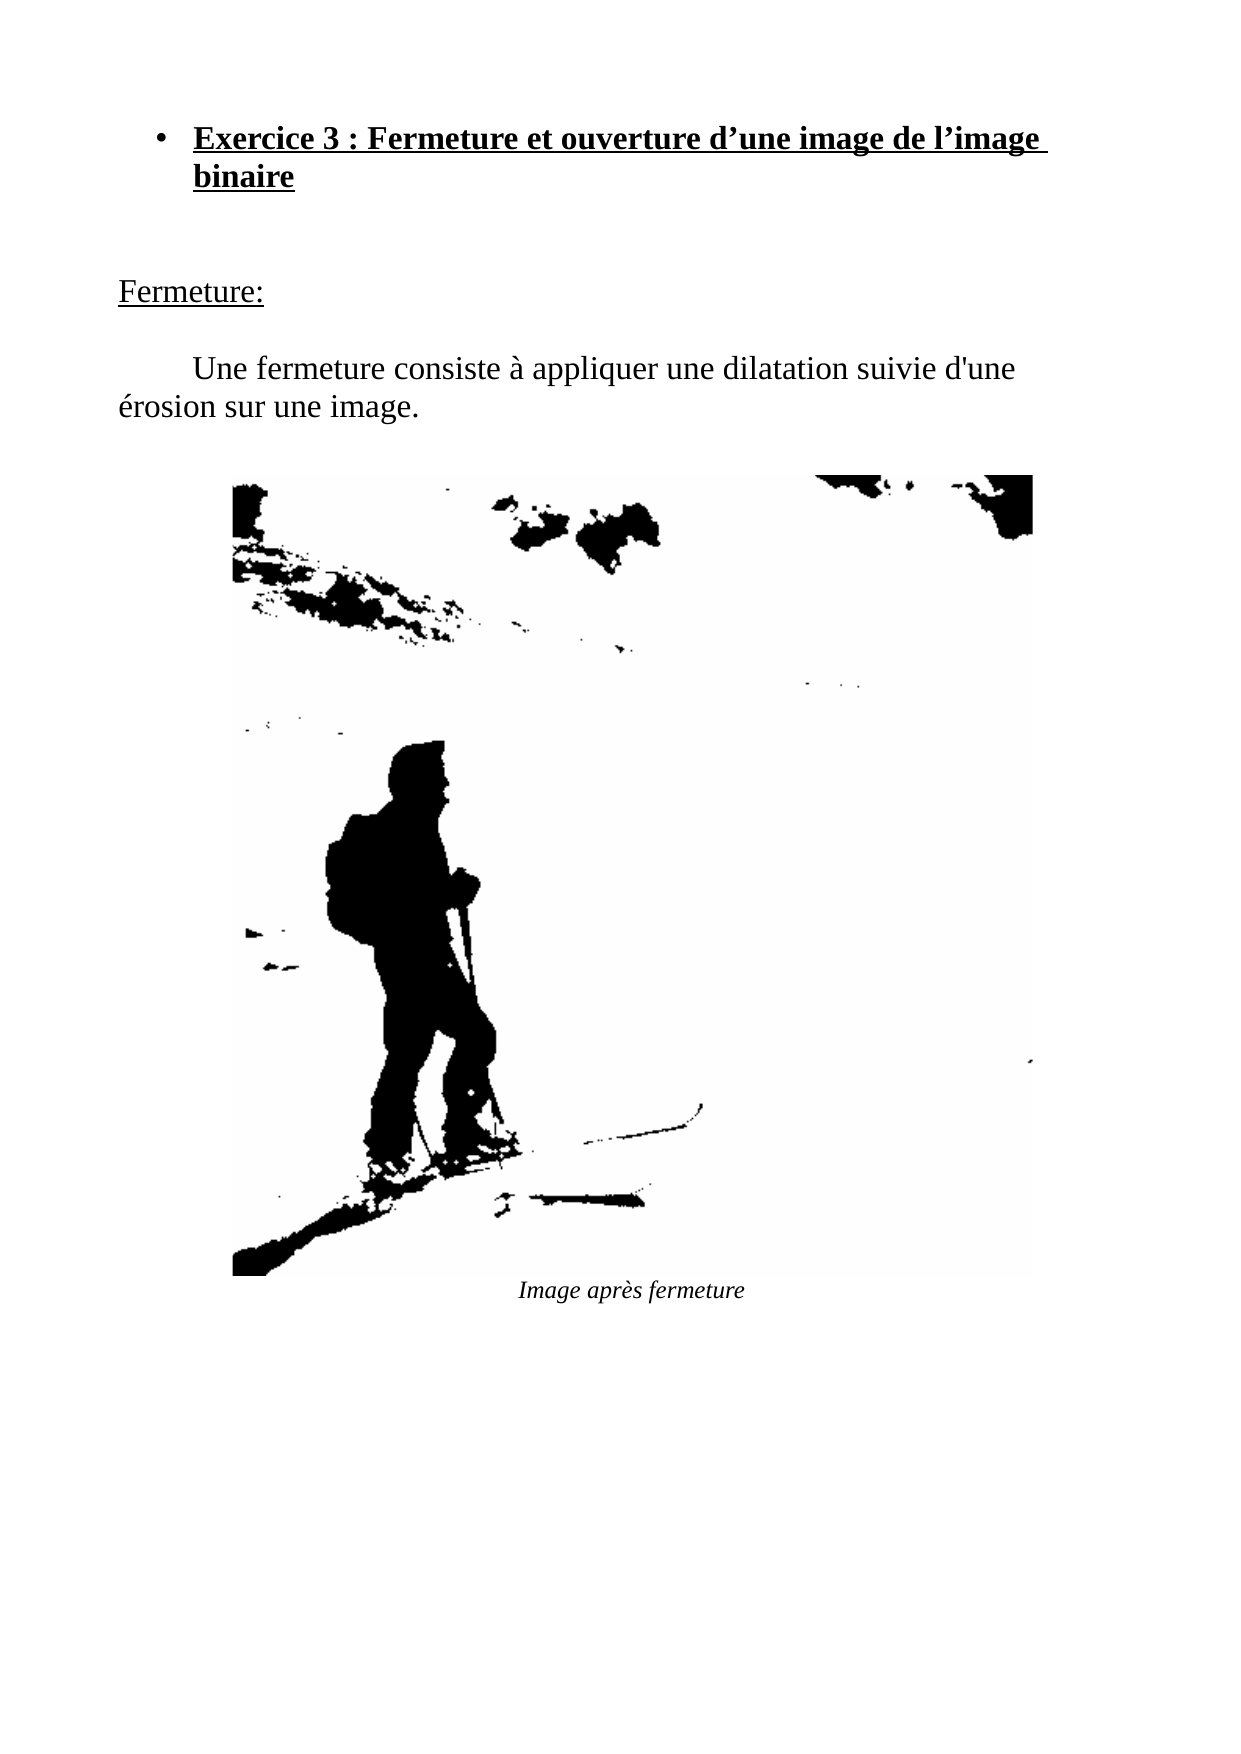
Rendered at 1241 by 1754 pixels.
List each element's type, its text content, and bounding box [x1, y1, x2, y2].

picture [232, 475, 1033, 1276]
text Une fermeture consiste à appliquer une dilatation suivie d'une érosion sur une image. [118, 348, 1122, 425]
text Fermeture: [118, 271, 1122, 310]
list Exercice 3 : Fermeture et ouverture d’une image de l’image binaire [156, 118, 1122, 195]
text Image après fermeture [233, 1276, 1033, 1304]
